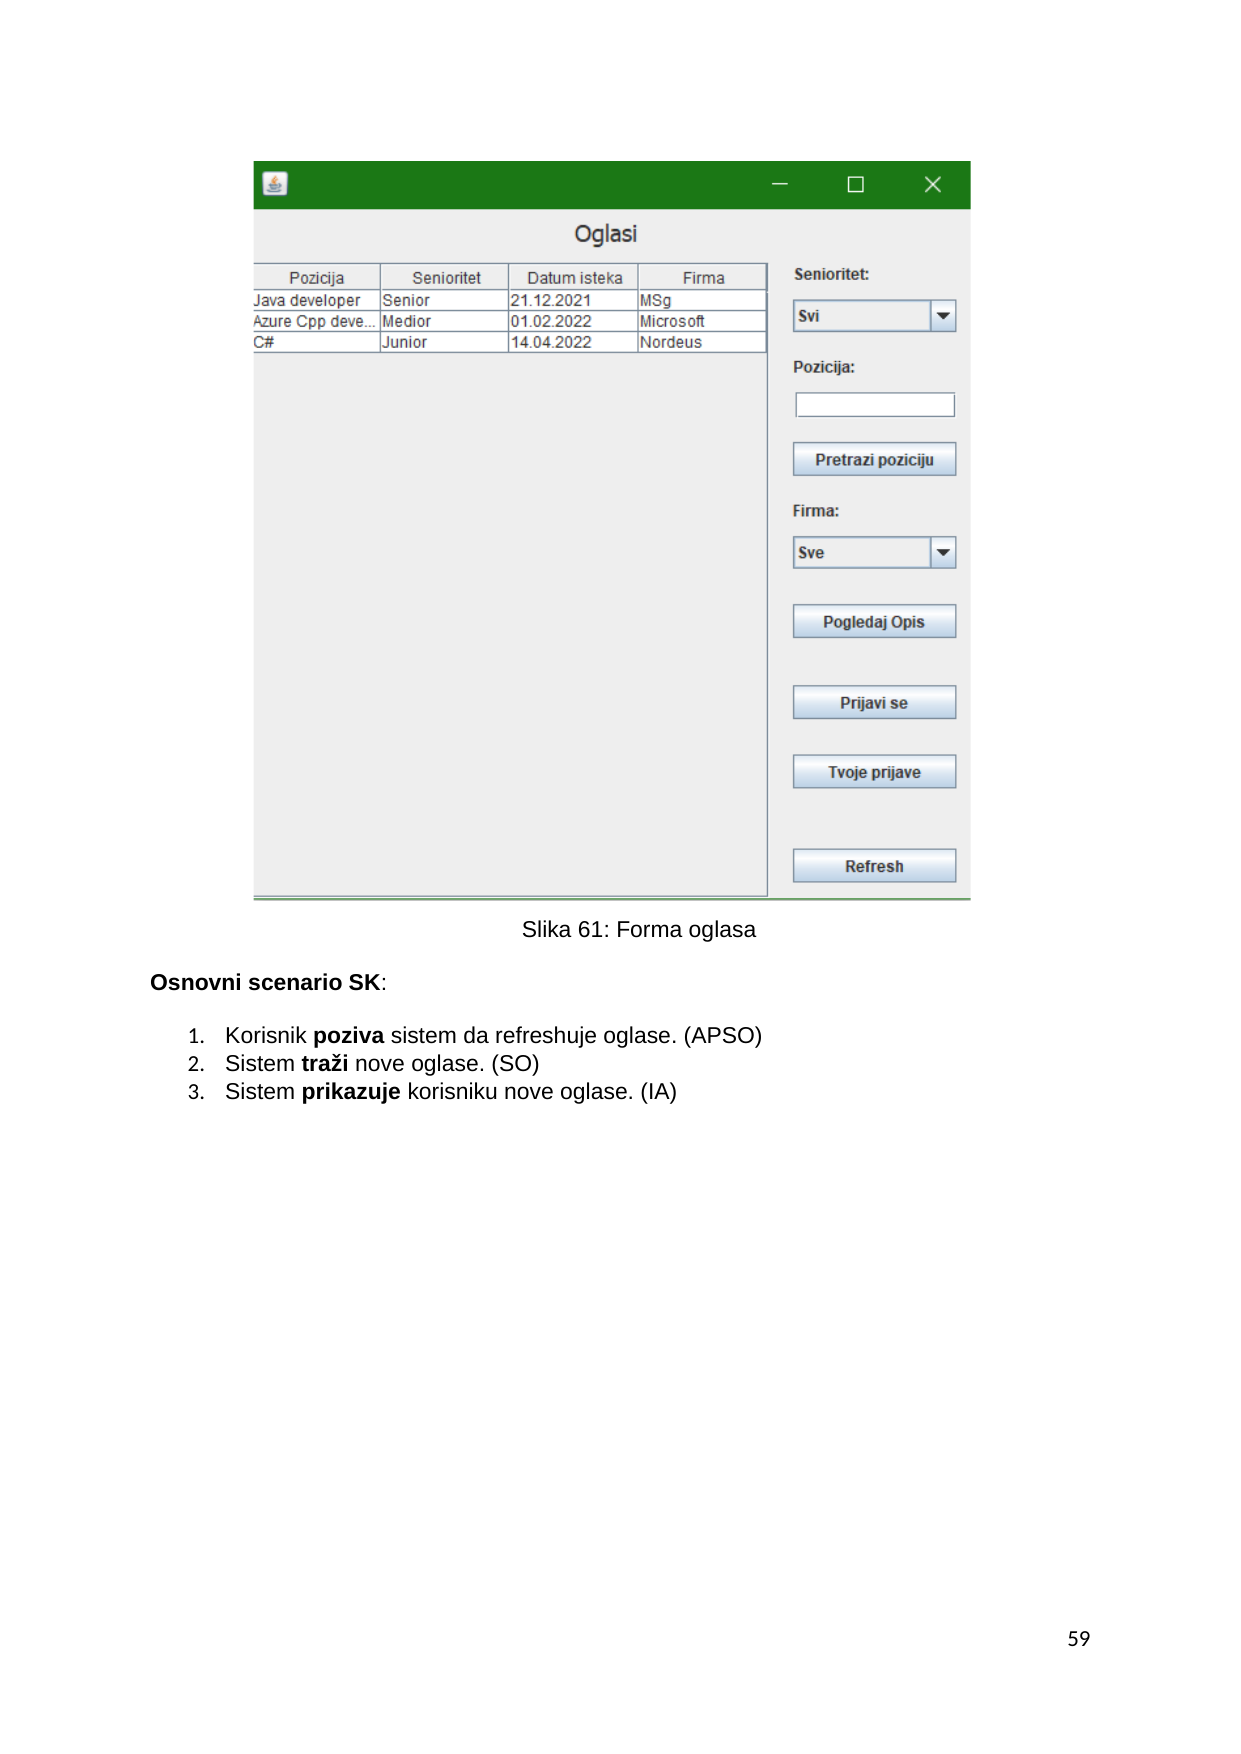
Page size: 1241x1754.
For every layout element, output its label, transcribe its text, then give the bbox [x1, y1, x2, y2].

list Korisnik poziva sistem da refreshuje oglase. (APSO) [187, 1021, 1090, 1049]
list Sistem prikazuje korisniku nove oglase. (IA) [187, 1077, 1090, 1105]
text Slika 61: Forma oglasa [187, 916, 1090, 942]
list Sistem traži nove oglase. (SO) [187, 1049, 1090, 1077]
text Osnovni scenario SK: [150, 969, 1090, 995]
picture [253, 161, 971, 901]
